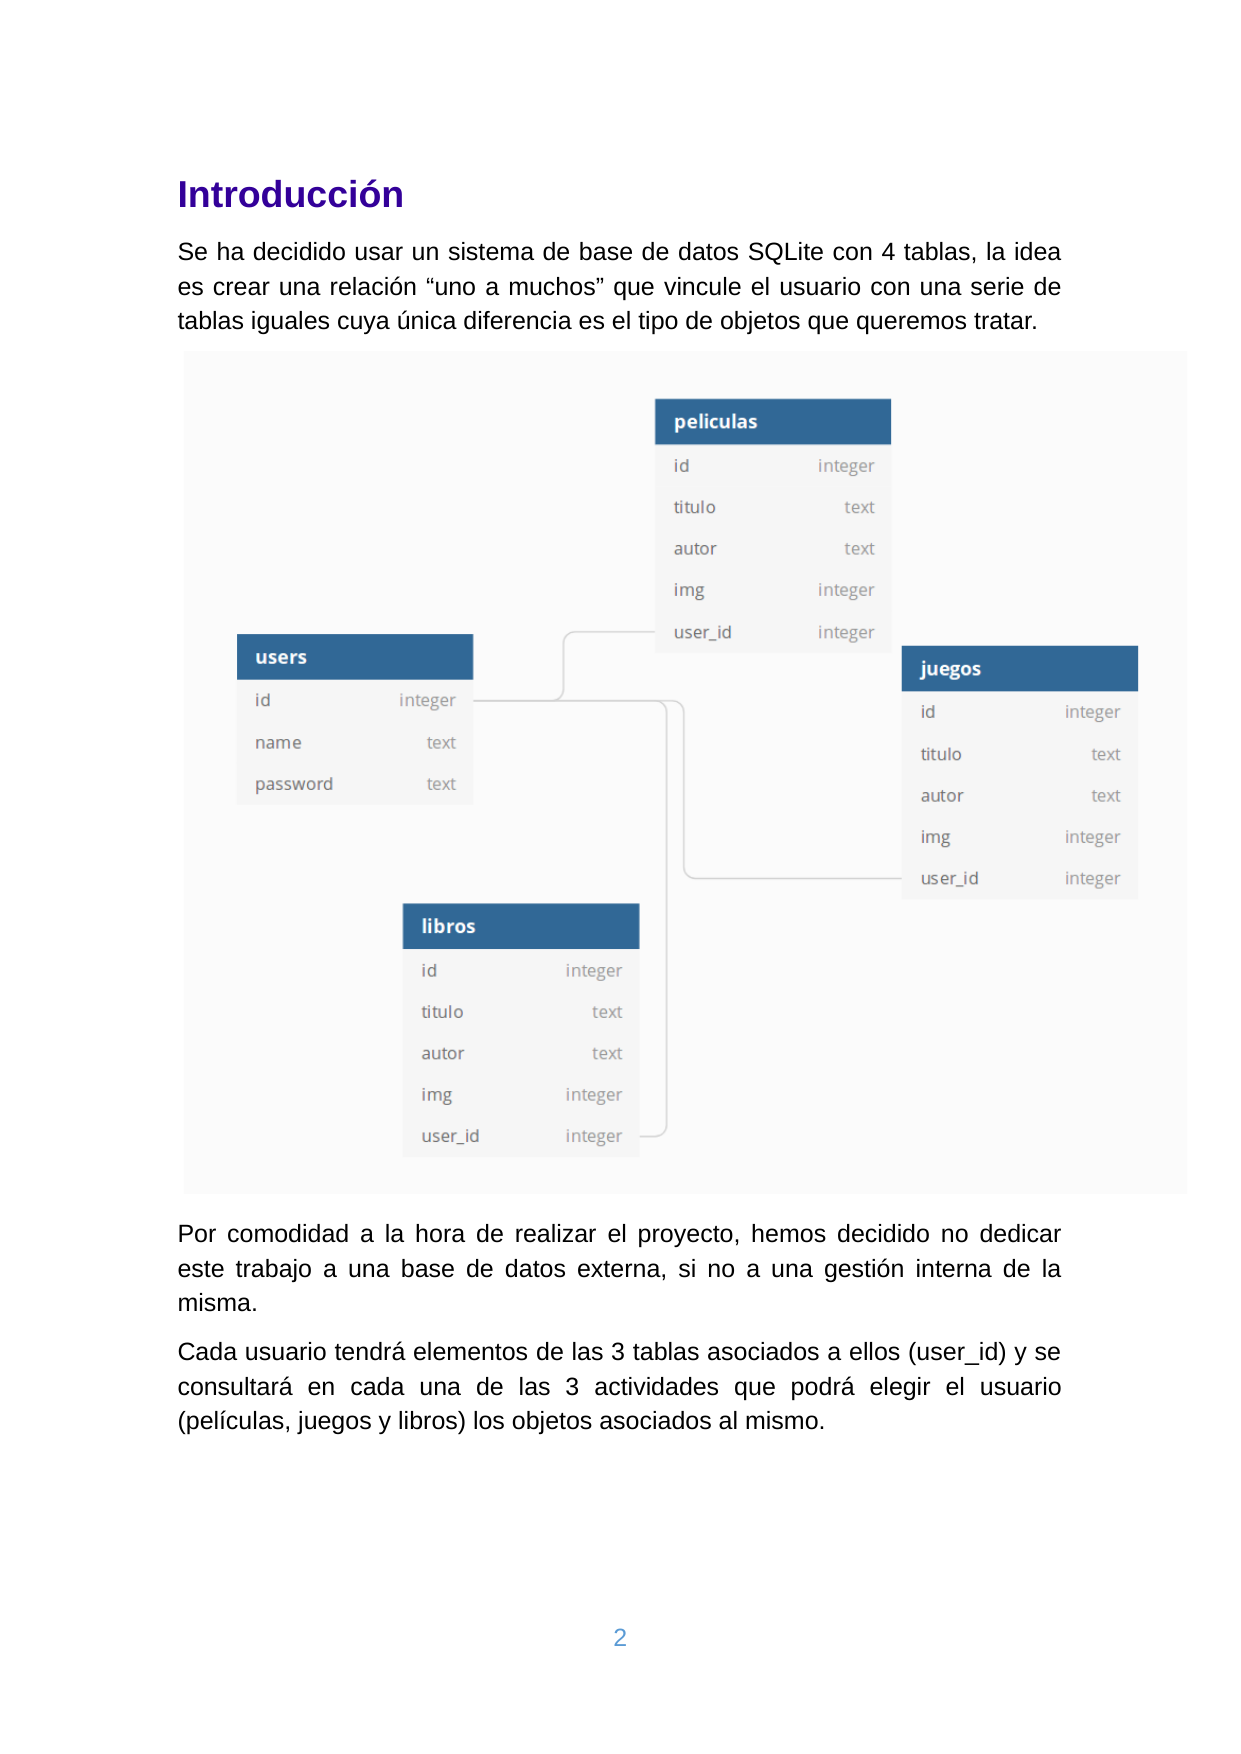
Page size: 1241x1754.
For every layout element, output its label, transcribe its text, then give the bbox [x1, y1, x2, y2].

text Por comodidad a la hora de realizar el proyecto, hemos decidido no dedicar este trabajo a una base de datos externa, si no a una gestión interna de la misma. [177, 355, 1063, 1317]
picture [183, 351, 1188, 1194]
subtitle Introducción [177, 173, 1063, 216]
text Se ha decidido usar un sistema de base de datos SQLite con 4 tablas, la idea es crear una relación “uno a muchos” que vincule el usuario con una serie de tablas iguales cuya única diferencia es el tipo de objetos que queremos tratar. [177, 237, 1063, 335]
text Cada usuario tendrá elementos de las 3 tablas asociados a ellos (user_id) y se consultará en cada una de las 3 actividades que podrá elegir el usuario (películas, juegos y libros) los objetos asociados al mismo. [177, 1337, 1063, 1435]
